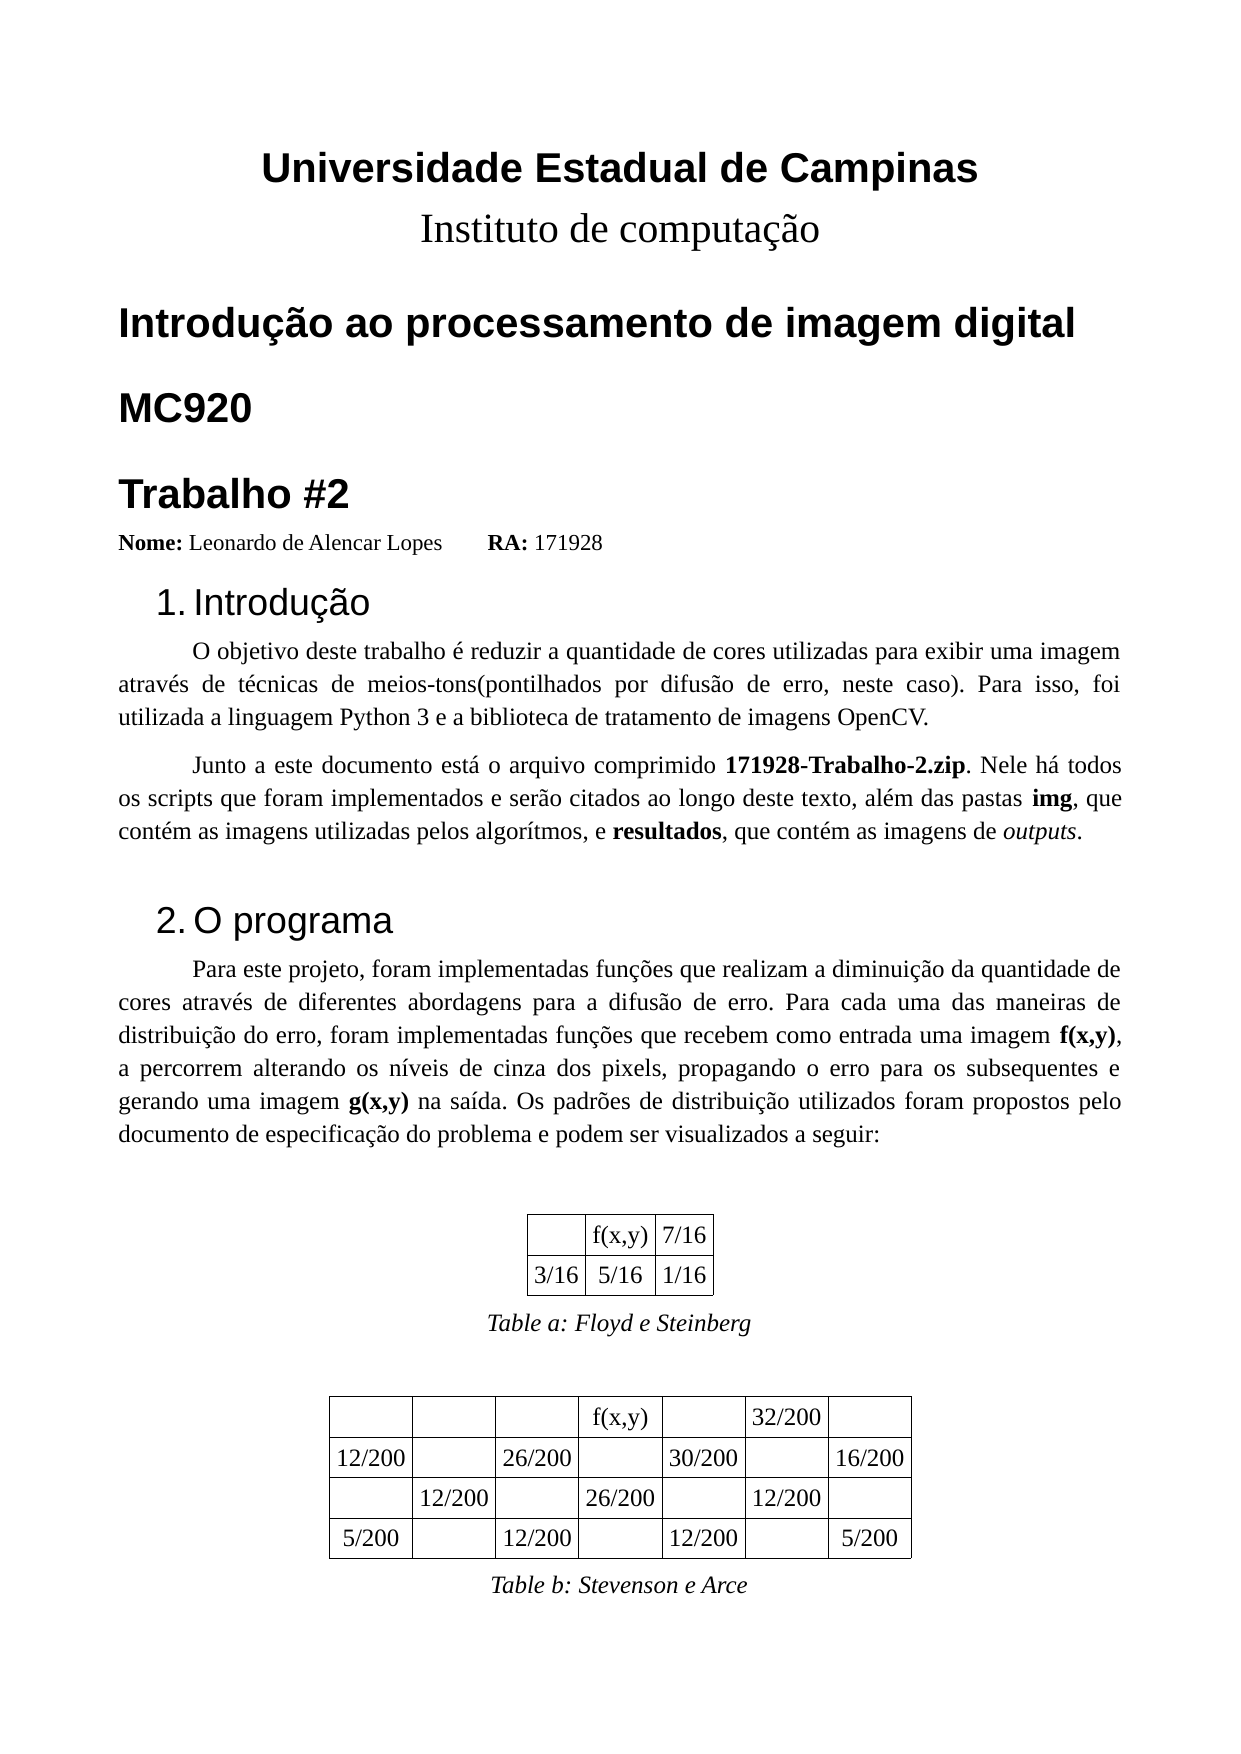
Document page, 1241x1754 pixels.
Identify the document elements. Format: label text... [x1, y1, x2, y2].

table_cell [496, 1478, 578, 1517]
table_cell [413, 1519, 495, 1558]
subtitle O programa [156, 898, 1122, 942]
subtitle Introdução [156, 581, 1122, 624]
table_cell [829, 1478, 911, 1517]
table_cell 26/200 [579, 1478, 662, 1517]
table_cell 16/200 [829, 1438, 911, 1477]
text Junto a este documento está o arquivo comprimido 171928-Trabalho-2.zip. Nele há todos os scripts que foram implementados e serão citados ao longo deste texto, além das pastas img, que contém as imagens utilizadas pelos algorítmos, e resultados, que contém as imagens de outputs. [118, 750, 1122, 844]
table_cell [746, 1438, 828, 1477]
text Para este projeto, foram implementadas funções que realizam a diminuição da quantidade de cores através de diferentes abordagens para a difusão de erro. Para cada uma das maneiras de distribuição do erro, foram implementadas funções que recebem como entrada uma imagem f(x,y), a percorrem alterando os níveis de cinza dos pixels, propagando o erro para os subsequentes e gerando uma imagem g(x,y) na saída. Os padrões de distribuição utilizados foram propostos pelo documento de especificação do problema e podem ser visualizados a seguir: [118, 954, 1122, 1148]
table_cell 12/200 [663, 1519, 745, 1558]
table_cell 3/16 [528, 1256, 585, 1295]
title Universidade Estadual de Campinas [118, 143, 1122, 191]
table_header f(x,y) [579, 1397, 662, 1437]
table_cell 5/16 [586, 1256, 655, 1295]
table_header 7/16 [656, 1215, 713, 1255]
table_header [829, 1397, 911, 1437]
table_header [413, 1397, 495, 1437]
table_header [528, 1215, 585, 1255]
table_cell 12/200 [330, 1438, 412, 1477]
table_header [496, 1397, 578, 1437]
text Instituto de computação [118, 203, 1122, 251]
table_header [663, 1397, 745, 1437]
table_cell 5/200 [829, 1519, 911, 1558]
table_header f(x,y) [586, 1215, 655, 1255]
text Table b: Stevenson e Arce [118, 1570, 1122, 1599]
table_header 32/200 [746, 1397, 828, 1437]
table_cell 12/200 [413, 1478, 495, 1517]
table_cell [413, 1438, 495, 1477]
table_cell [579, 1519, 662, 1558]
table_cell 1/16 [656, 1256, 713, 1295]
table_cell [579, 1438, 662, 1477]
table_cell [746, 1519, 828, 1558]
table_cell 30/200 [663, 1438, 745, 1477]
table_cell 12/200 [746, 1478, 828, 1517]
text O objetivo deste trabalho é reduzir a quantidade de cores utilizadas para exibir uma imagem através de técnicas de meios-tons(pontilhados por difusão de erro, neste caso). Para isso, foi utilizada a linguagem Python 3 e a biblioteca de tratamento de imagens OpenCV. [118, 636, 1122, 731]
table_cell 5/200 [330, 1519, 412, 1558]
table_cell 26/200 [496, 1438, 578, 1477]
text Nome: Leonardo de Alencar Lopes RA: 171928 [118, 529, 1122, 556]
table_cell [663, 1478, 745, 1517]
text Table a: Floyd e Steinberg [118, 1308, 1122, 1336]
title Introdução ao processamento de imagem digital [118, 298, 1122, 346]
title Trabalho #2 [118, 469, 1122, 517]
table_cell [330, 1478, 412, 1517]
title MC920 [118, 384, 1122, 432]
table_cell 12/200 [496, 1519, 578, 1558]
table_header [330, 1397, 412, 1437]
